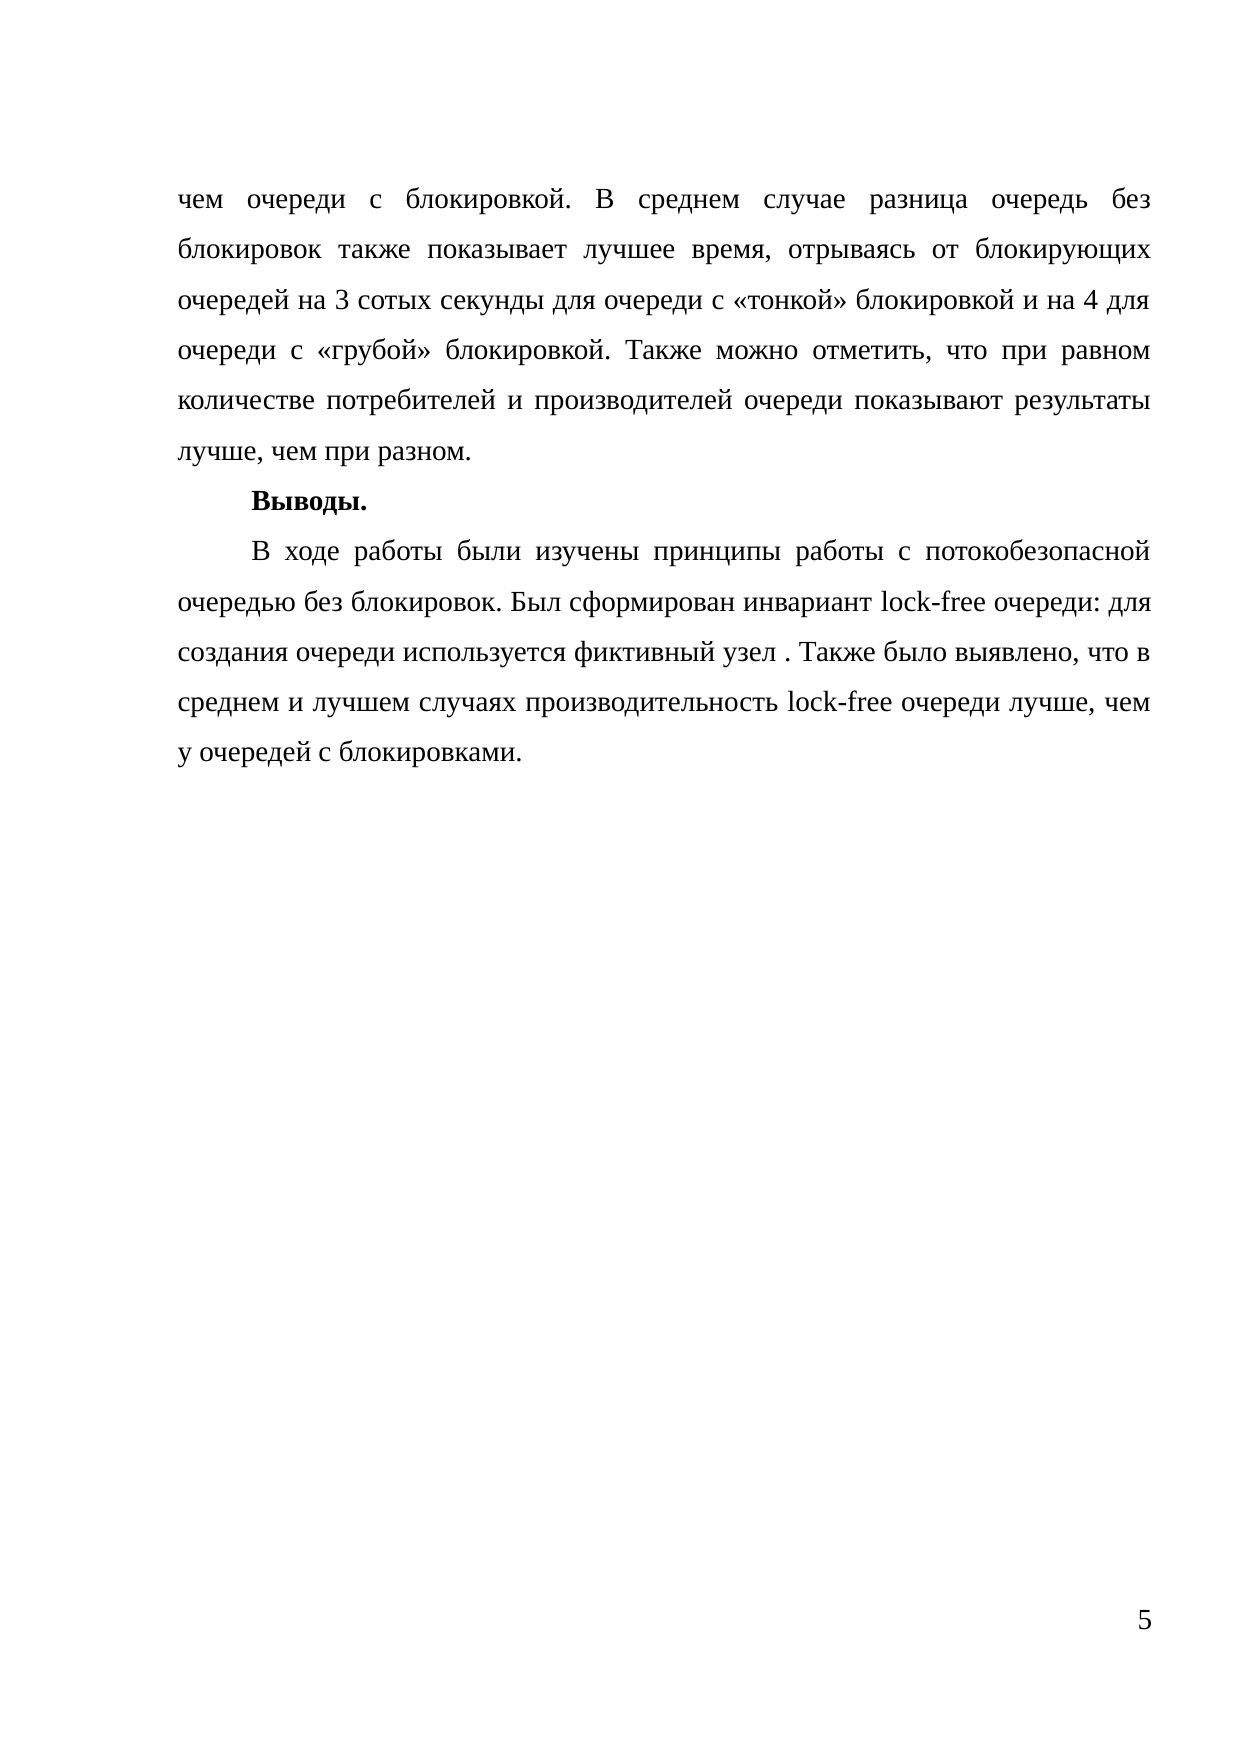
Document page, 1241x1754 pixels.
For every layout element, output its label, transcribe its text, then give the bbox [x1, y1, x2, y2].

subtitle Выводы. [177, 483, 1152, 517]
text В ходе работы были изучены принципы работы с потокобезопасной очередью без блокировок. Был сформирован инвариант lock-free очереди: для создания очереди используется фиктивный узел . Также было выявлено, что в среднем и лучшем случаях производительность lock-free очереди лучше, чем у очередей с блокировками. [177, 533, 1152, 768]
text чем очереди с блокировкой. В среднем случае разница очередь без блокировок также показывает лучшее время, отрываясь от блокирующих очередей на 3 сотых секунды для очереди с «тонкой» блокировкой и на 4 для очереди с «грубой» блокировкой. Также можно отметить, что при равном количестве потребителей и производителей очереди показывают результаты лучше, чем при разном. [177, 181, 1152, 466]
